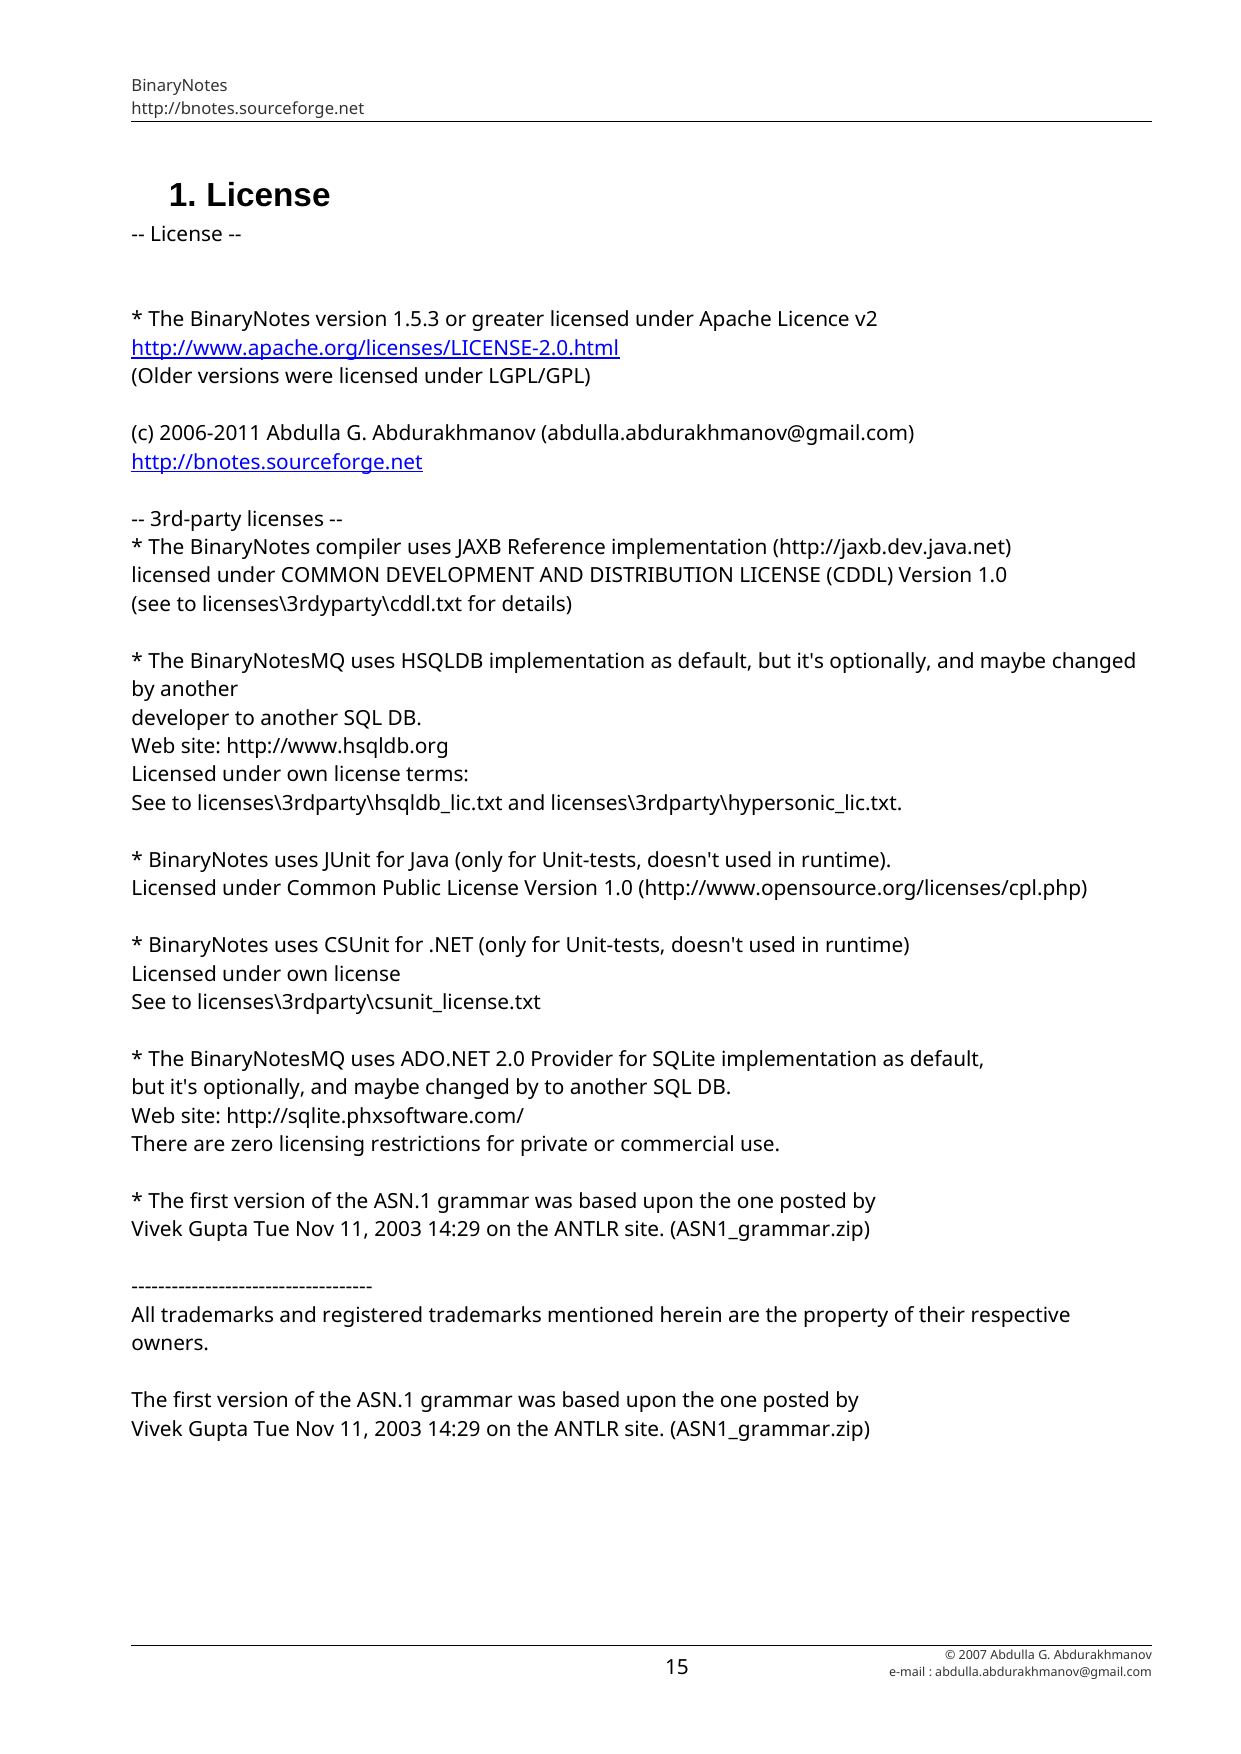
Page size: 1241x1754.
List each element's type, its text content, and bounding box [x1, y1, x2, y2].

text * The first version of the ASN.1 grammar was based upon the one posted by [131, 1186, 1152, 1214]
text Web site: http://www.hsqldb.org [131, 731, 1152, 759]
text * BinaryNotes uses JUnit for Java (only for Unit-tests, doesn't used in runtime). [131, 845, 1152, 873]
text but it's optionally, and maybe changed by to another SQL DB. [131, 1072, 1152, 1101]
text * BinaryNotes uses CSUnit for .NET (only for Unit-tests, doesn't used in runtime) [131, 930, 1152, 959]
text Vivek Gupta Tue Nov 11, 2003 14:29 on the ANTLR site. (ASN1_grammar.zip) [131, 1414, 1152, 1442]
text See to licenses\3rdparty\hsqldb_lic.txt and licenses\3rdparty\hypersonic_lic.txt. [131, 788, 1152, 816]
text ------------------------------------ [131, 1271, 1152, 1300]
text -- License -- [131, 219, 1152, 248]
text * The BinaryNotesMQ uses HSQLDB implementation as default, but it's optionally, and maybe changed by another [131, 646, 1152, 703]
text All trademarks and registered trademarks mentioned herein are the property of their respective owners. [131, 1300, 1152, 1357]
text Licensed under own license [131, 959, 1152, 987]
text Licensed under Common Public License Version 1.0 (http://www.opensource.org/licenses/cpl.php) [131, 873, 1152, 902]
text Licensed under own license terms: [131, 759, 1152, 788]
text Vivek Gupta Tue Nov 11, 2003 14:29 on the ANTLR site. (ASN1_grammar.zip) [131, 1214, 1152, 1243]
text See to licenses\3rdparty\csunit_license.txt [131, 987, 1152, 1016]
text Web site: http://sqlite.phxsoftware.com/ [131, 1101, 1152, 1129]
text developer to another SQL DB. [131, 703, 1152, 731]
text * The BinaryNotes version 1.5.3 or greater licensed under Apache Licence v2 http://www.apache.org/licenses/LICENSE-2.0.html [131, 304, 1152, 361]
text (c) 2006-2011 Abdulla G. Abdurakhmanov (abdulla.abdurakhmanov@gmail.com) [131, 418, 1152, 447]
text The first version of the ASN.1 grammar was based upon the one posted by [131, 1385, 1152, 1414]
text licensed under COMMON DEVELOPMENT AND DISTRIBUTION LICENSE (CDDL) Version 1.0 [131, 561, 1152, 589]
text -- 3rd-party licenses -- [131, 504, 1152, 532]
text (Older versions were licensed under LGPL/GPL) [131, 361, 1152, 390]
text http://bnotes.sourceforge.net [131, 447, 1152, 475]
text There are zero licensing restrictions for private or commercial use. [131, 1129, 1152, 1158]
text * The BinaryNotesMQ uses ADO.NET 2.0 Provider for SQLite implementation as default, [131, 1044, 1152, 1072]
text (see to licenses\3rdyparty\cddl.txt for details) [131, 589, 1152, 617]
text * The BinaryNotes compiler uses JAXB Reference implementation (http://jaxb.dev.java.net) [131, 532, 1152, 561]
subtitle License [169, 176, 1152, 213]
